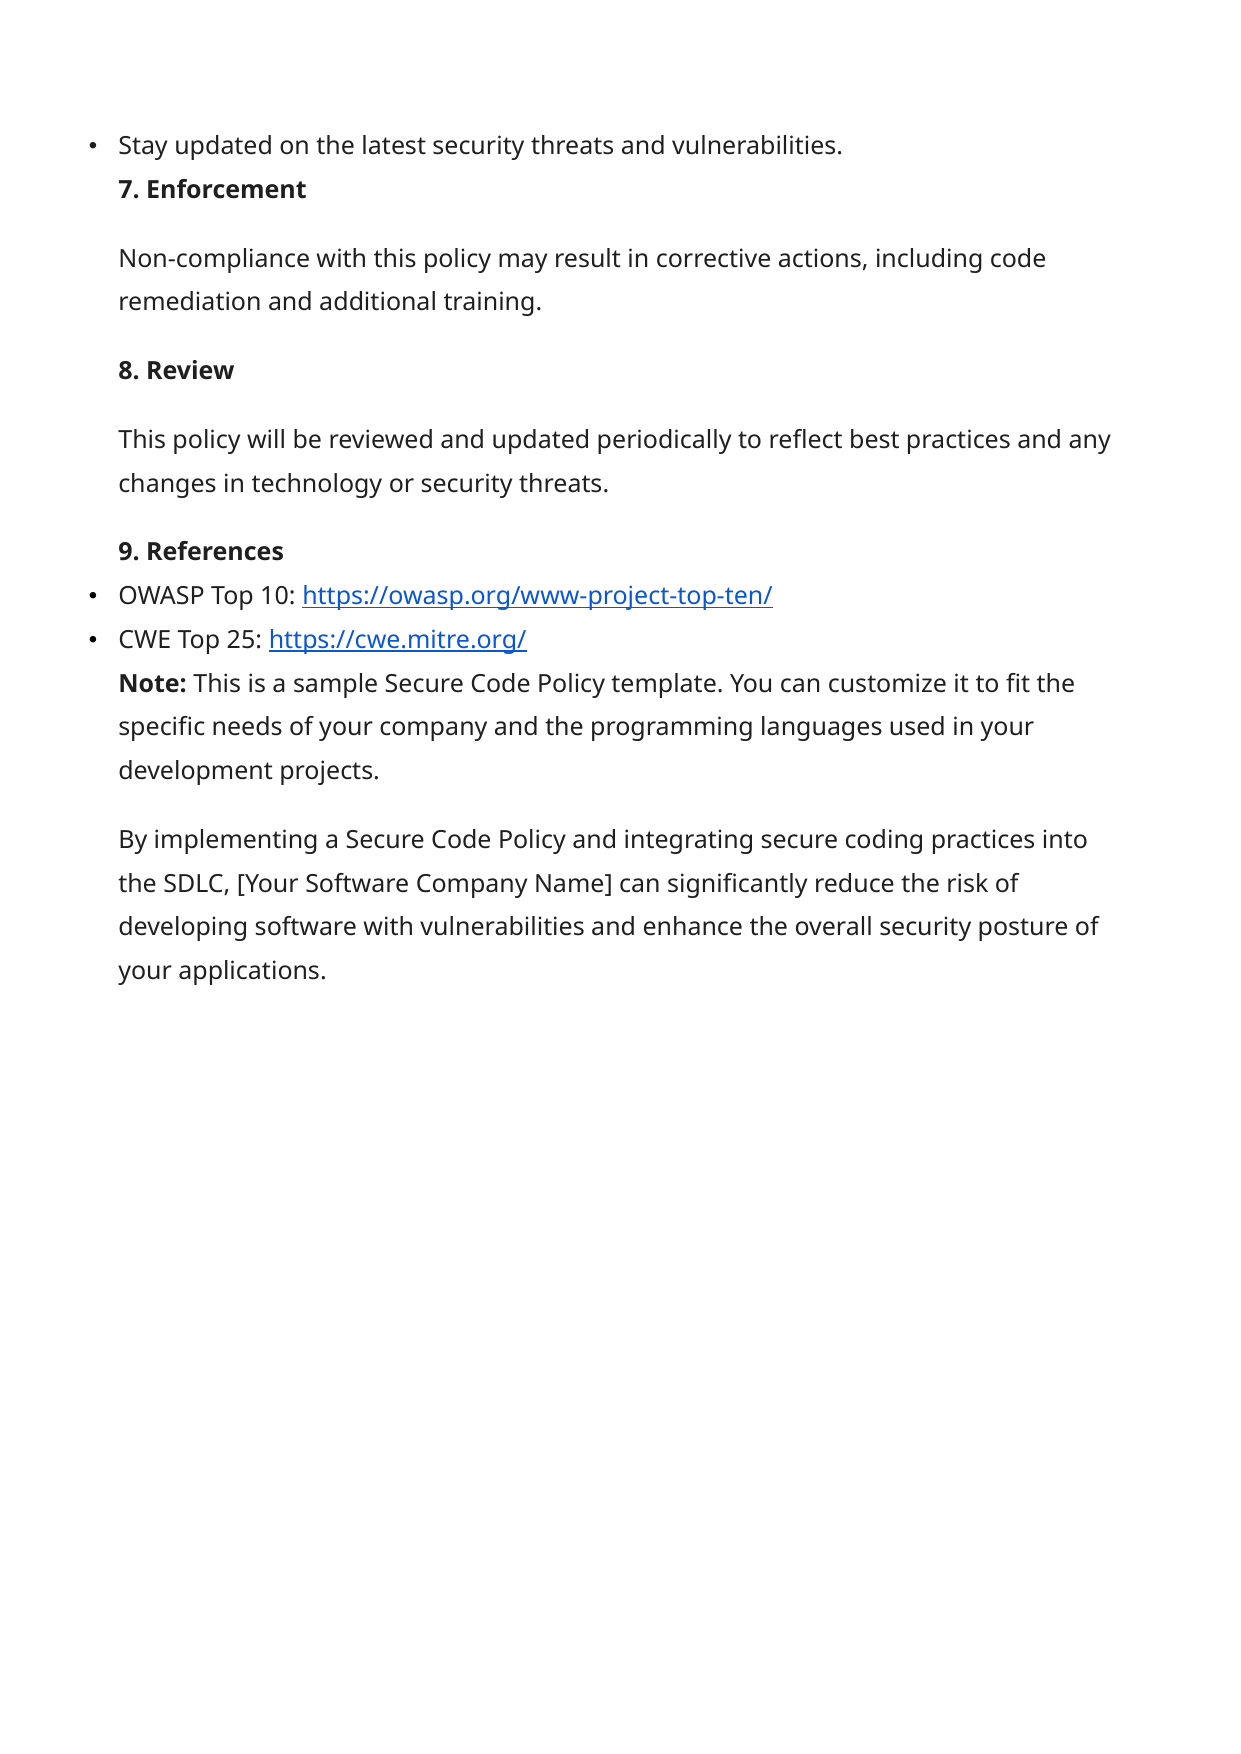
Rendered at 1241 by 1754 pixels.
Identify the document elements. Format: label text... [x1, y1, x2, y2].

text 9. References [118, 524, 1122, 568]
text 7. Enforcement [118, 162, 1122, 206]
list Stay updated on the latest security threats and vulnerabilities. [118, 118, 1122, 162]
text This policy will be reviewed and updated periodically to reflect best practices and any changes in technology or security threats. [118, 412, 1122, 499]
list OWASP Top 10: https://owasp.org/www-project-top-ten/ [118, 568, 1122, 612]
text By implementing a Secure Code Policy and integrating secure coding practices into the SDLC, [Your Software Company Name] can significantly reduce the risk of developing software with vulnerabilities and enhance the overall security posture of your applications. [118, 812, 1122, 987]
text Note: This is a sample Secure Code Policy template. You can customize it to fit the specific needs of your company and the programming languages used in your development projects. [118, 656, 1122, 787]
text 8. Review [118, 343, 1122, 387]
text Non-compliance with this policy may result in corrective actions, including code remediation and additional training. [118, 231, 1122, 318]
list CWE Top 25: https://cwe.mitre.org/ [118, 612, 1122, 656]
